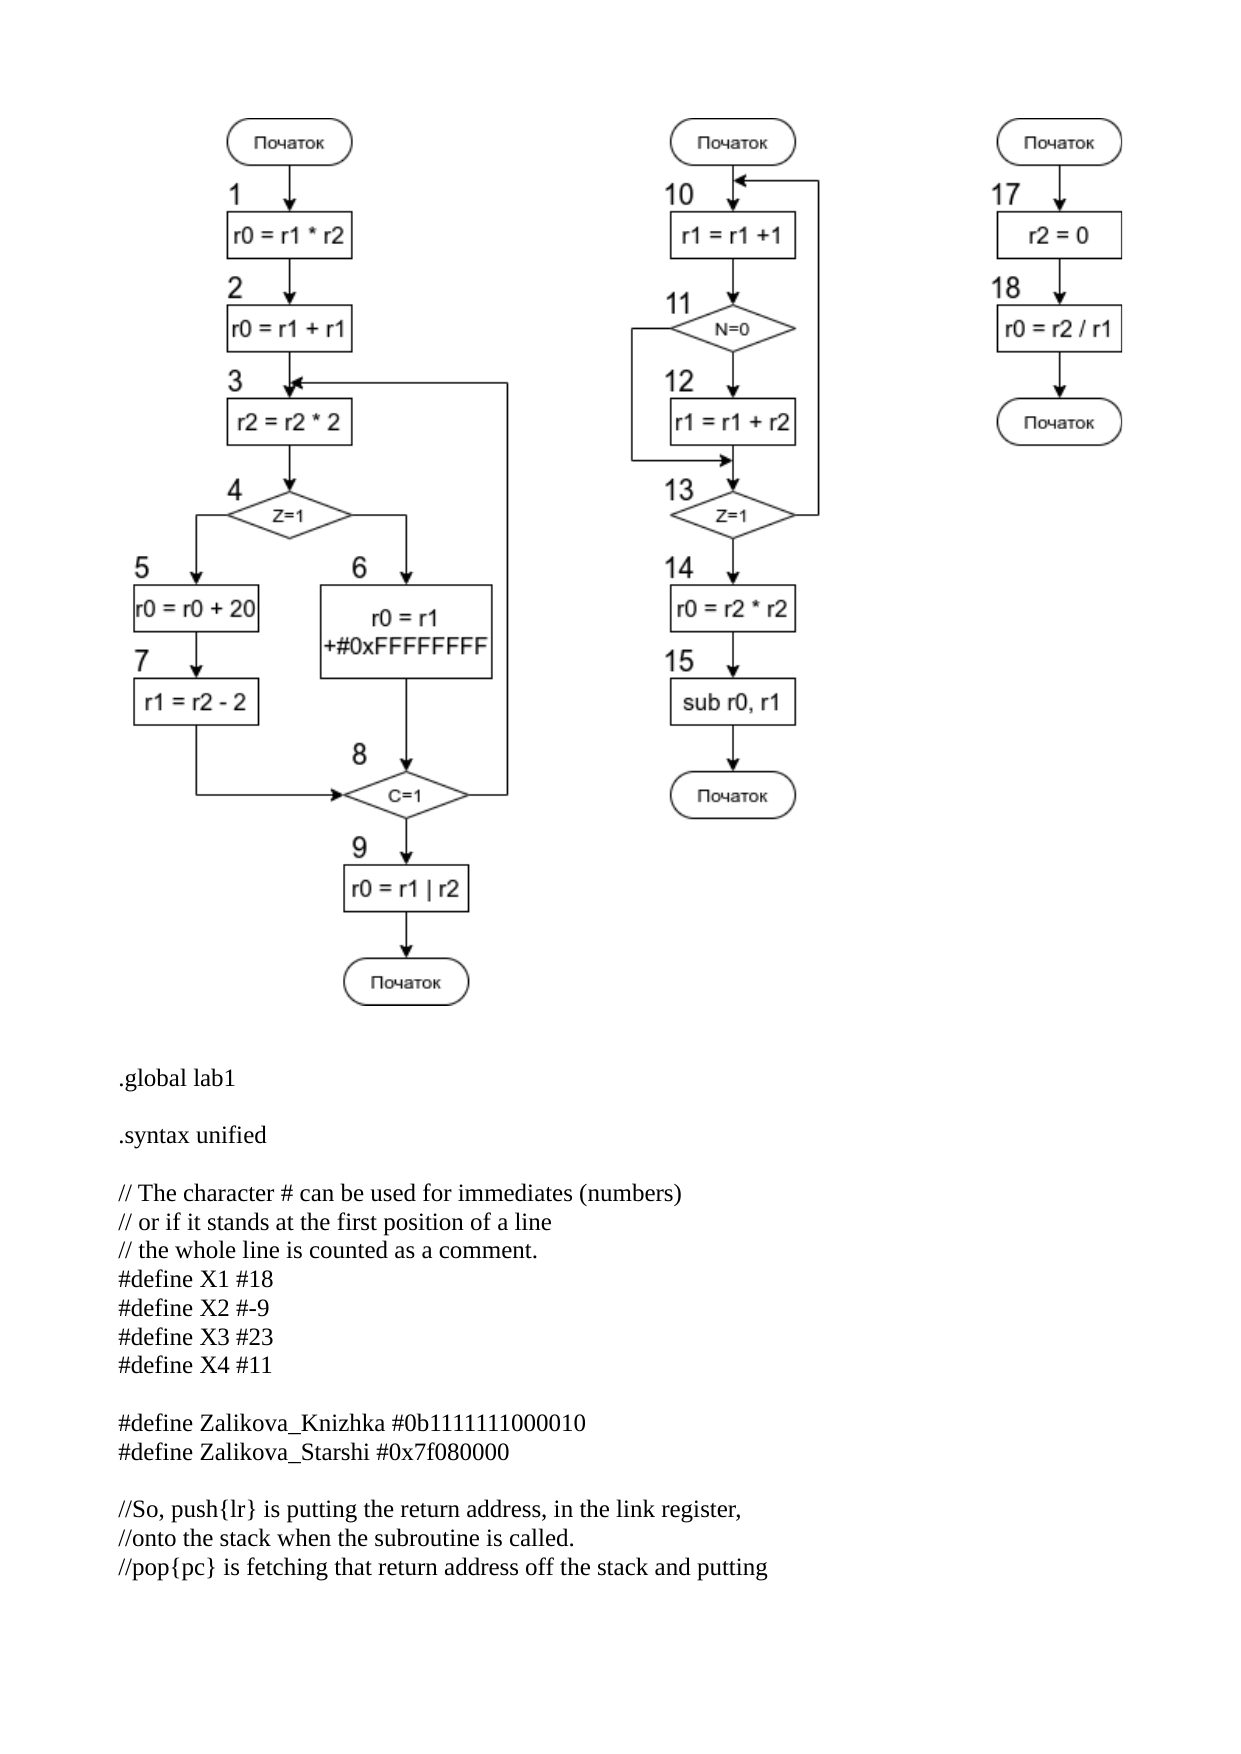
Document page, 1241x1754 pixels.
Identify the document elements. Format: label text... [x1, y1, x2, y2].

text // The character # can be used for immediates (numbers) [118, 1178, 1122, 1207]
text .syntax unified [118, 1121, 1122, 1149]
text #define X1 #18 [118, 1264, 1122, 1293]
text #define Zalikova_Knizhka #0b1111111000010 [118, 1408, 1122, 1437]
text #define X2 #-9 [118, 1293, 1122, 1322]
text // or if it stands at the first position of a line [118, 1207, 1122, 1236]
text #define X3 #23 [118, 1322, 1122, 1351]
text .global lab1 [118, 1063, 1122, 1092]
text #define Zalikova_Starshi #0x7f080000 [118, 1437, 1122, 1466]
text //pop{pc} is fetching that return address off the stack and putting [118, 1552, 1122, 1581]
text //So, push{lr} is putting the return address, in the link register, [118, 1494, 1122, 1523]
text //onto the stack when the subroutine is called. [118, 1523, 1122, 1552]
picture [118, 118, 1123, 1006]
text // the whole line is counted as a comment. [118, 1236, 1122, 1264]
text #define X4 #11 [118, 1351, 1122, 1379]
